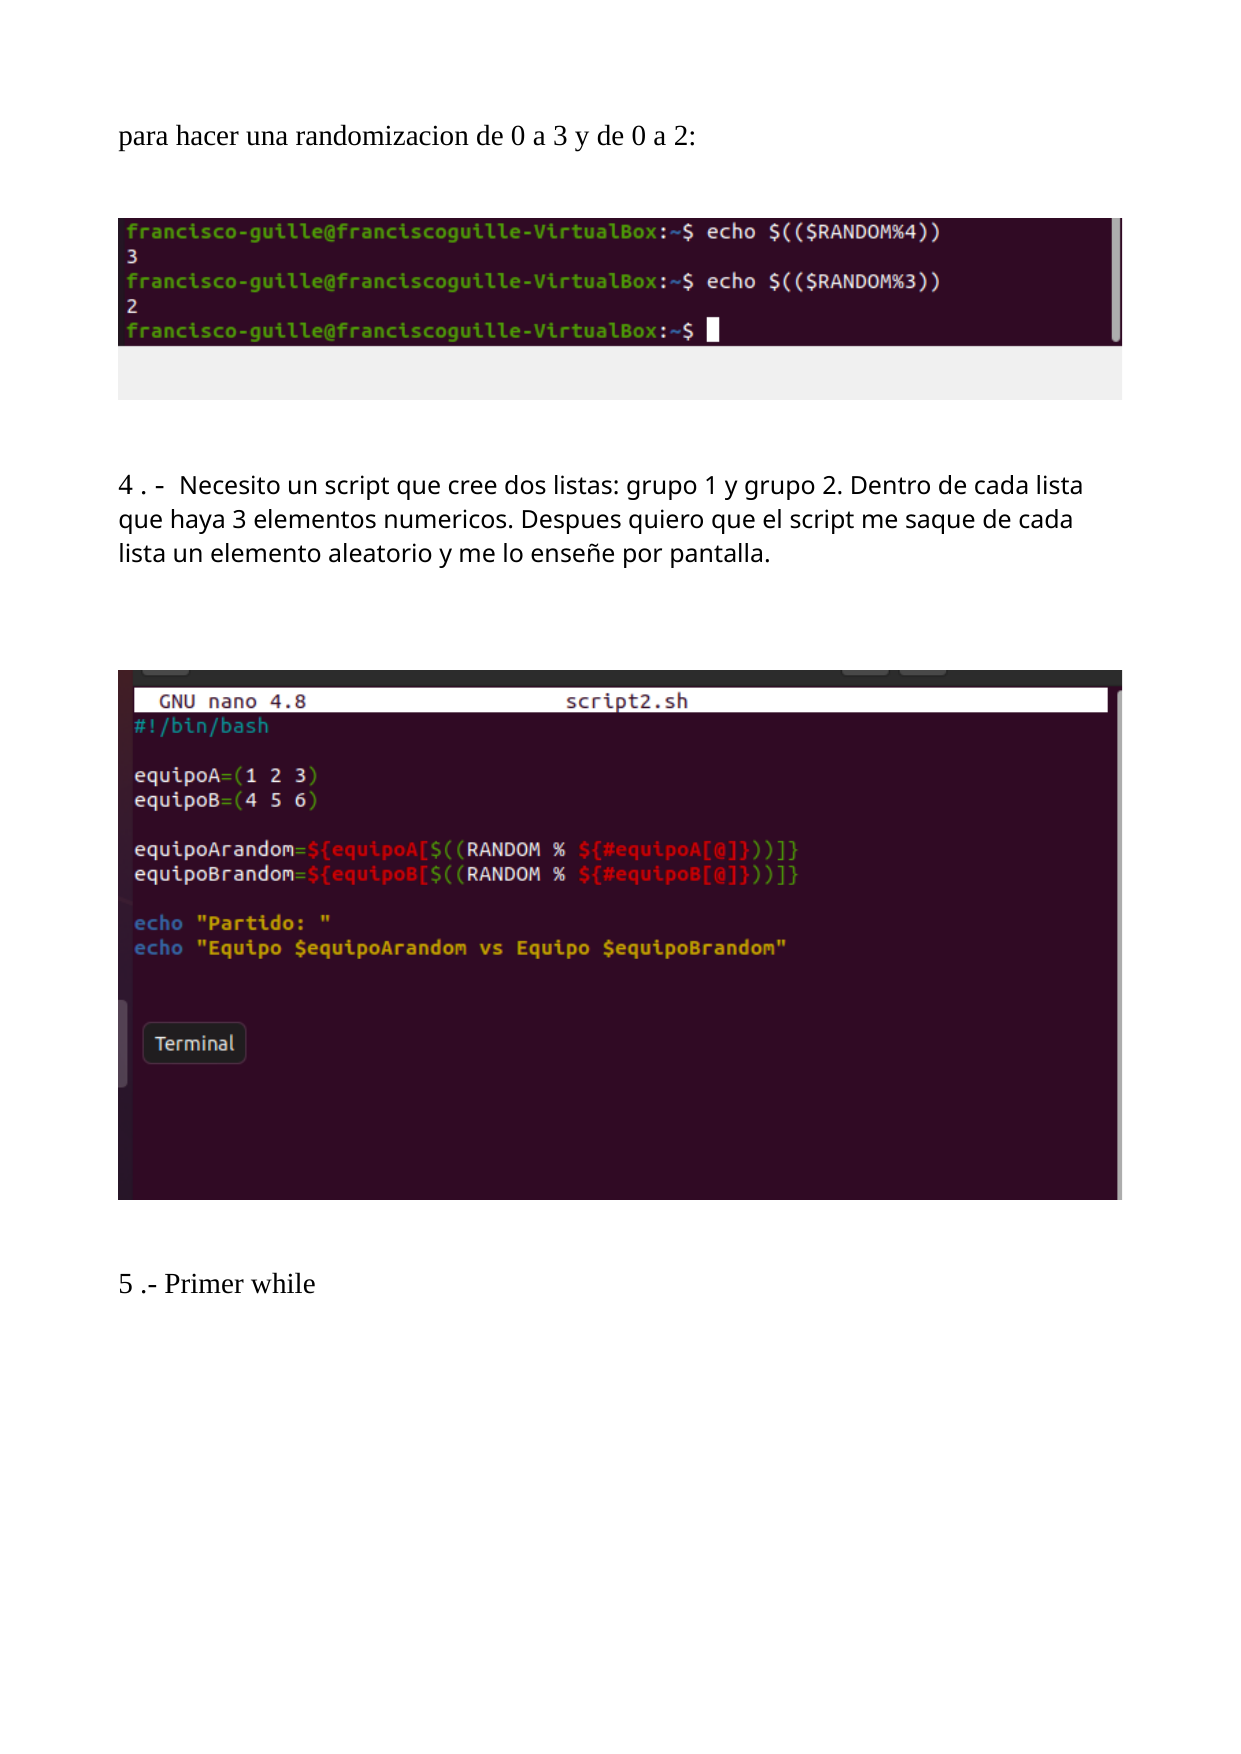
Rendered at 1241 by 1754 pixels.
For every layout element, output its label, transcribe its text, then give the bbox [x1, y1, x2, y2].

picture [118, 218, 1123, 400]
text 4 . - Necesito un script que cree dos listas: grupo 1 y grupo 2. Dentro de cada lista que haya 3 elementos numericos. Despues quiero que el script me saque de cada lista un elemento aleatorio y me lo enseñe por pantalla. [118, 467, 1122, 569]
text para hacer una randomizacion de 0 a 3 y de 0 a 2: [118, 118, 1122, 152]
text 5 .- Primer while [118, 1267, 1122, 1300]
picture [118, 670, 1123, 1200]
